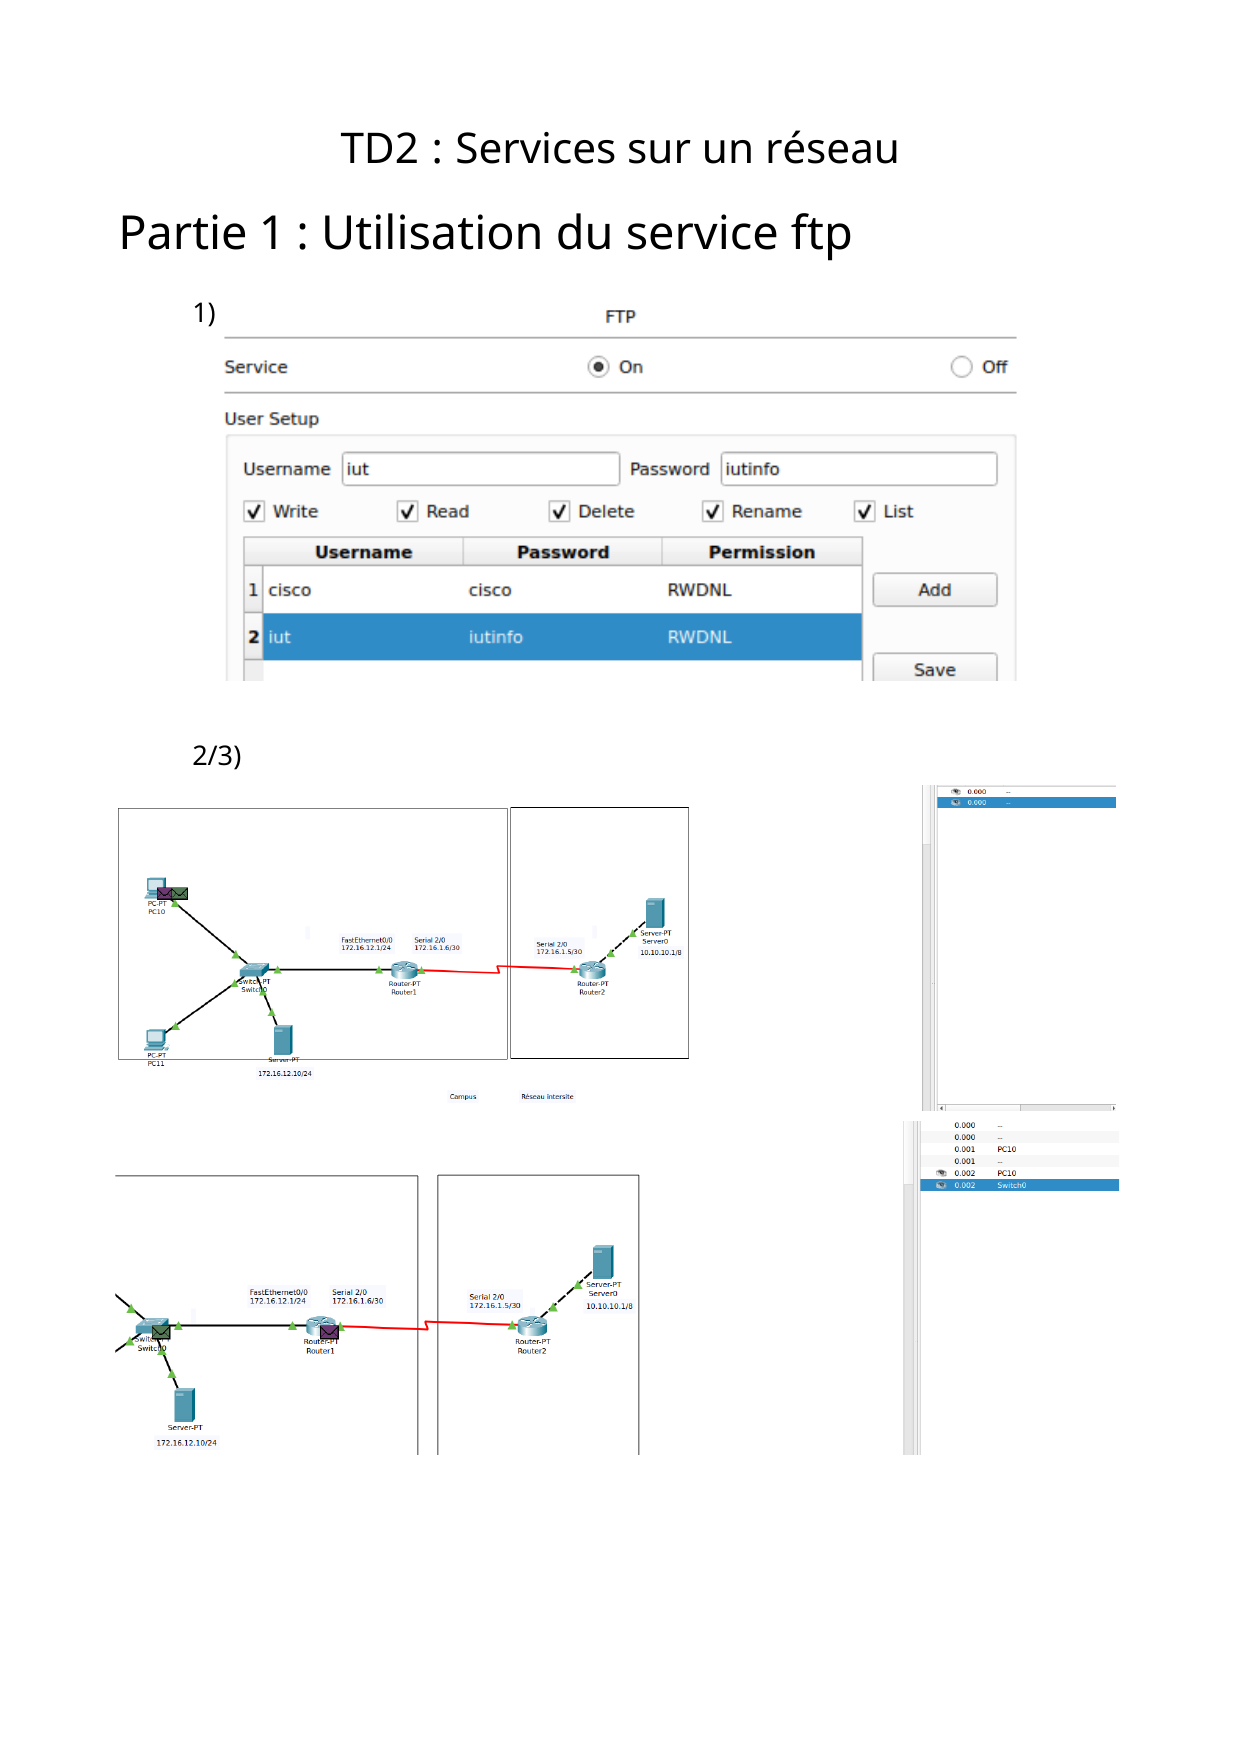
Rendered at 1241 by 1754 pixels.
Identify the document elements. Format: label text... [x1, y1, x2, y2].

picture [111, 785, 1116, 1111]
text 2/3) [118, 736, 1122, 773]
text TD2 : Services sur un réseau [118, 118, 1122, 176]
text Partie 1 : Utilisation du service ftp [118, 199, 1122, 263]
text 1) [118, 294, 1122, 331]
picture [115, 1121, 1120, 1455]
picture [221, 298, 1020, 681]
